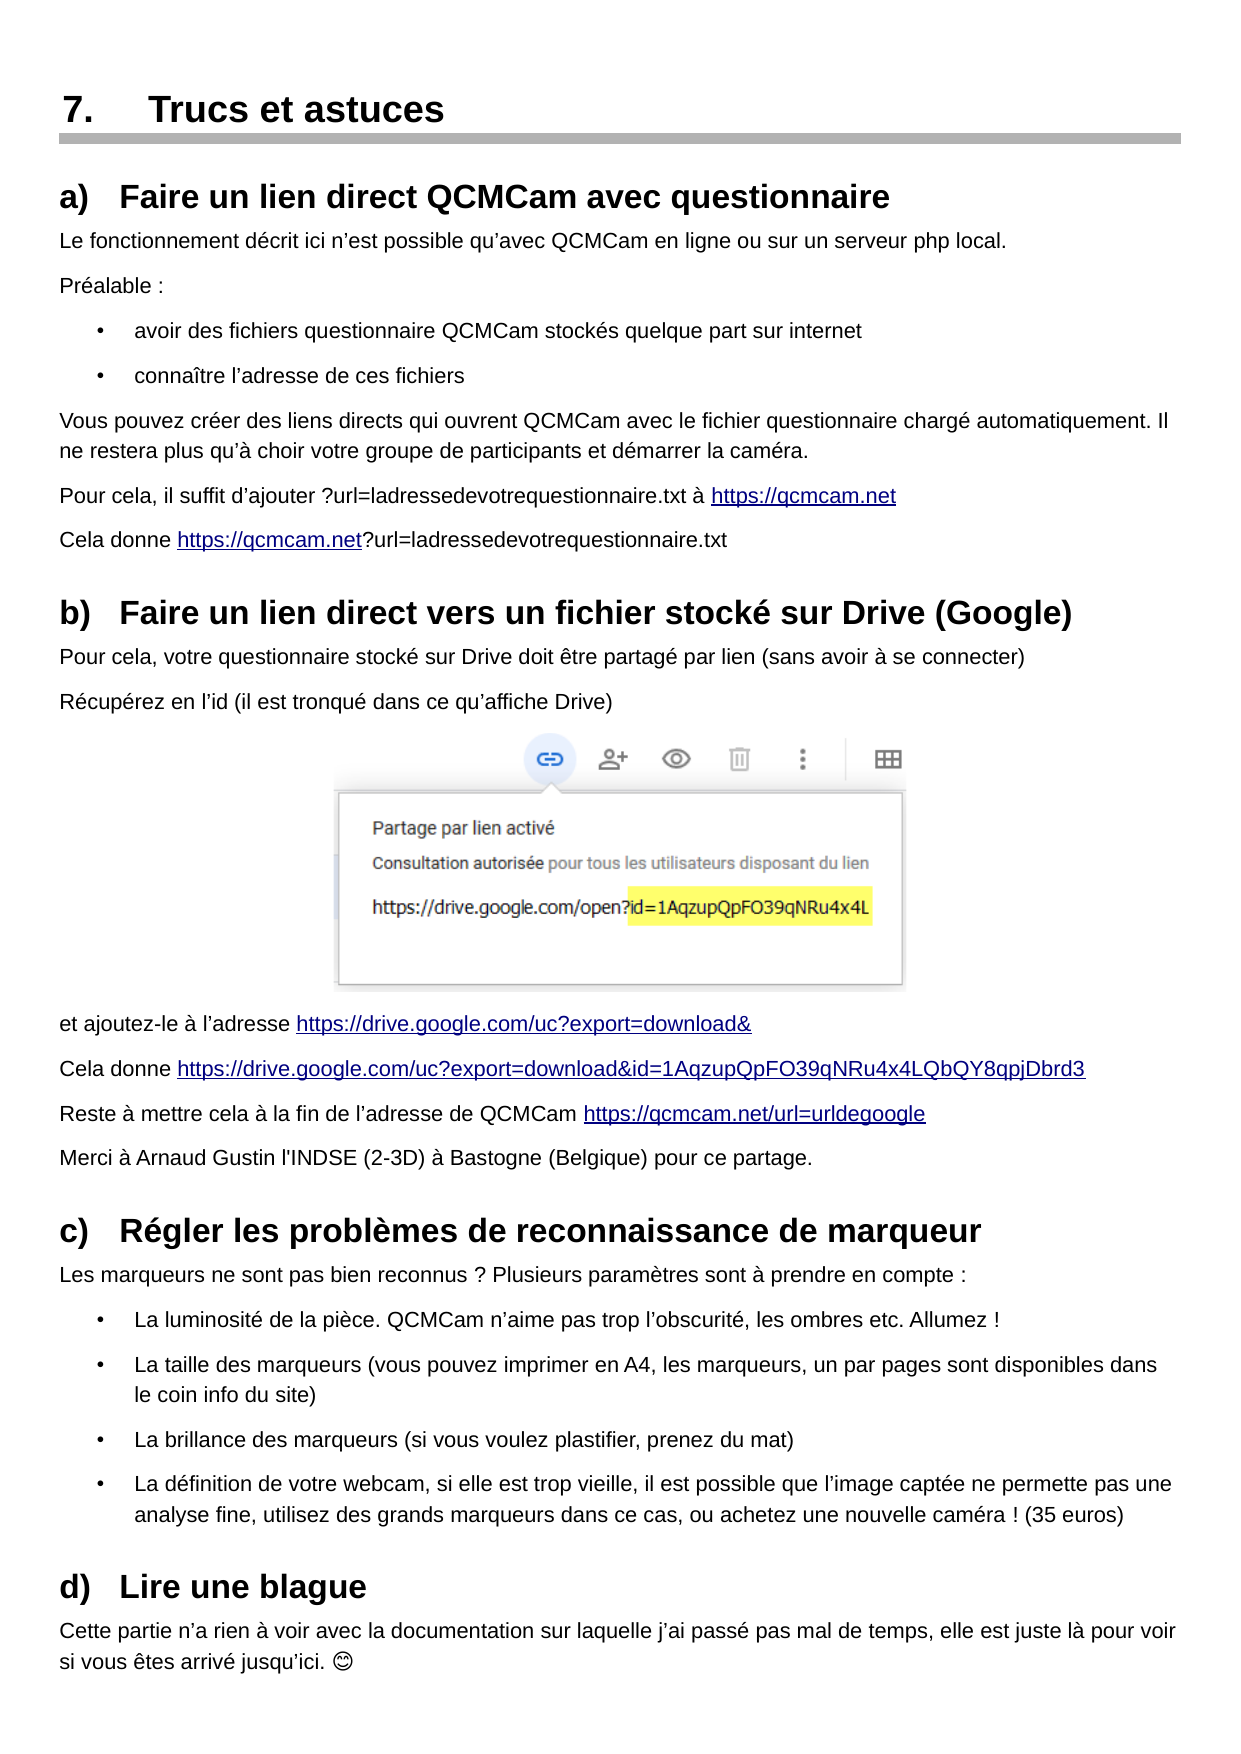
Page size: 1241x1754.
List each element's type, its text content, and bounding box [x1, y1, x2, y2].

text Les marqueurs ne sont pas bien reconnus ? Plusieurs paramètres sont à prendre en compte : [59, 1262, 1181, 1287]
text Préalable : [59, 273, 1181, 298]
subtitle Faire un lien direct QCMCam avec questionnaire [59, 177, 1181, 216]
text Vous pouvez créer des liens directs qui ouvrent QCMCam avec le fichier questionnaire chargé automatiquement. Il ne restera plus qu’à choir votre groupe de participants et démarrer la caméra. [59, 408, 1181, 463]
list La luminosité de la pièce. QCMCam n’aime pas trop l’obscurité, les ombres etc. Allumez ! [97, 1307, 1181, 1332]
text Cela donne https://qcmcam.net?url=ladressedevotrequestionnaire.txt [59, 527, 1181, 553]
text Récupérez en l’id (il est tronqué dans ce qu’affiche Drive) [59, 689, 1181, 714]
picture [333, 733, 907, 992]
subtitle Trucs et astuces [59, 84, 1181, 133]
text Cette partie n’a rien à voir avec la documentation sur laquelle j’ai passé pas mal de temps, elle est juste là pour voir si vous êtes arrivé jusqu’ici. 😊 [59, 1618, 1181, 1674]
text et ajoutez-le à l’adresse https://drive.google.com/uc?export=download& [59, 1011, 1181, 1036]
subtitle Faire un lien direct vers un fichier stocké sur Drive (Google) [59, 593, 1181, 632]
text Pour cela, votre questionnaire stocké sur Drive doit être partagé par lien (sans avoir à se connecter) [59, 644, 1181, 669]
list La taille des marqueurs (vous pouvez imprimer en A4, les marqueurs, un par pages sont disponibles dans le coin info du site) [97, 1352, 1181, 1407]
text Cela donne https://drive.google.com/uc?export=download&id=1AqzupQpFO39qNRu4x4LQbQY8qpjDbrd3 [59, 1056, 1181, 1081]
list avoir des fichiers questionnaire QCMCam stockés quelque part sur internet [97, 318, 1181, 343]
text Reste à mettre cela à la fin de l’adresse de QCMCam https://qcmcam.net/url=urldegoogle [59, 1100, 1181, 1126]
list La brillance des marqueurs (si vous voulez plastifier, prenez du mat) [97, 1427, 1181, 1452]
list connaître l’adresse de ces fichiers [97, 363, 1181, 388]
subtitle Régler les problèmes de reconnaissance de marqueur [59, 1211, 1181, 1249]
text Merci à Arnaud Gustin l'INDSE (2-3D) à Bastogne (Belgique) pour ce partage. [59, 1145, 1181, 1170]
text Le fonctionnement décrit ici n’est possible qu’avec QCMCam en ligne ou sur un serveur php local. [59, 228, 1181, 254]
text Pour cela, il suffit d’ajouter ?url=ladressedevotrequestionnaire.txt à https://qcmcam.net [59, 483, 1181, 508]
subtitle Lire une blague [59, 1567, 1181, 1606]
list La définition de votre webcam, si elle est trop vieille, il est possible que l’image captée ne permette pas une analyse fine, utilisez des grands marqueurs dans ce cas, ou achetez une nouvelle caméra ! (35 euros) [97, 1471, 1181, 1527]
